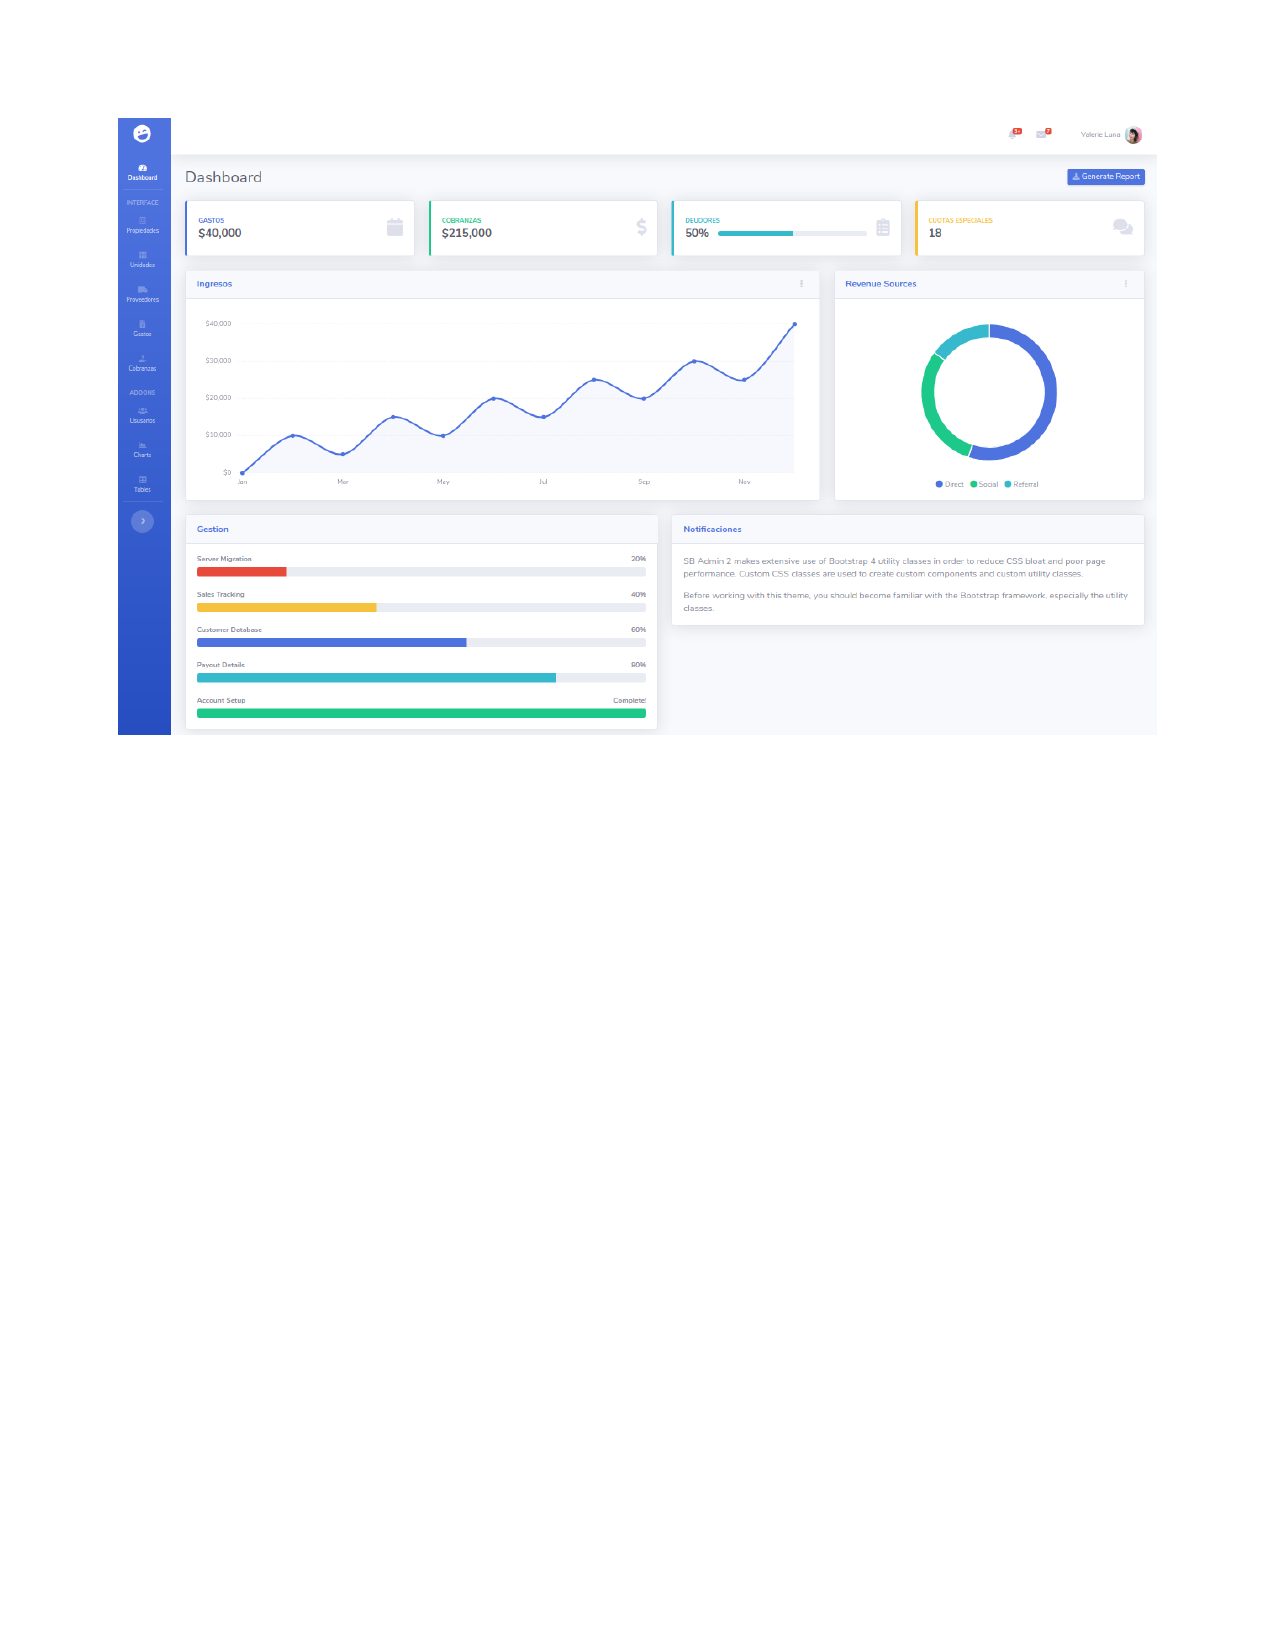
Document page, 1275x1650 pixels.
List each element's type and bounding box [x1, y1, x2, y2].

picture [118, 118, 1157, 735]
